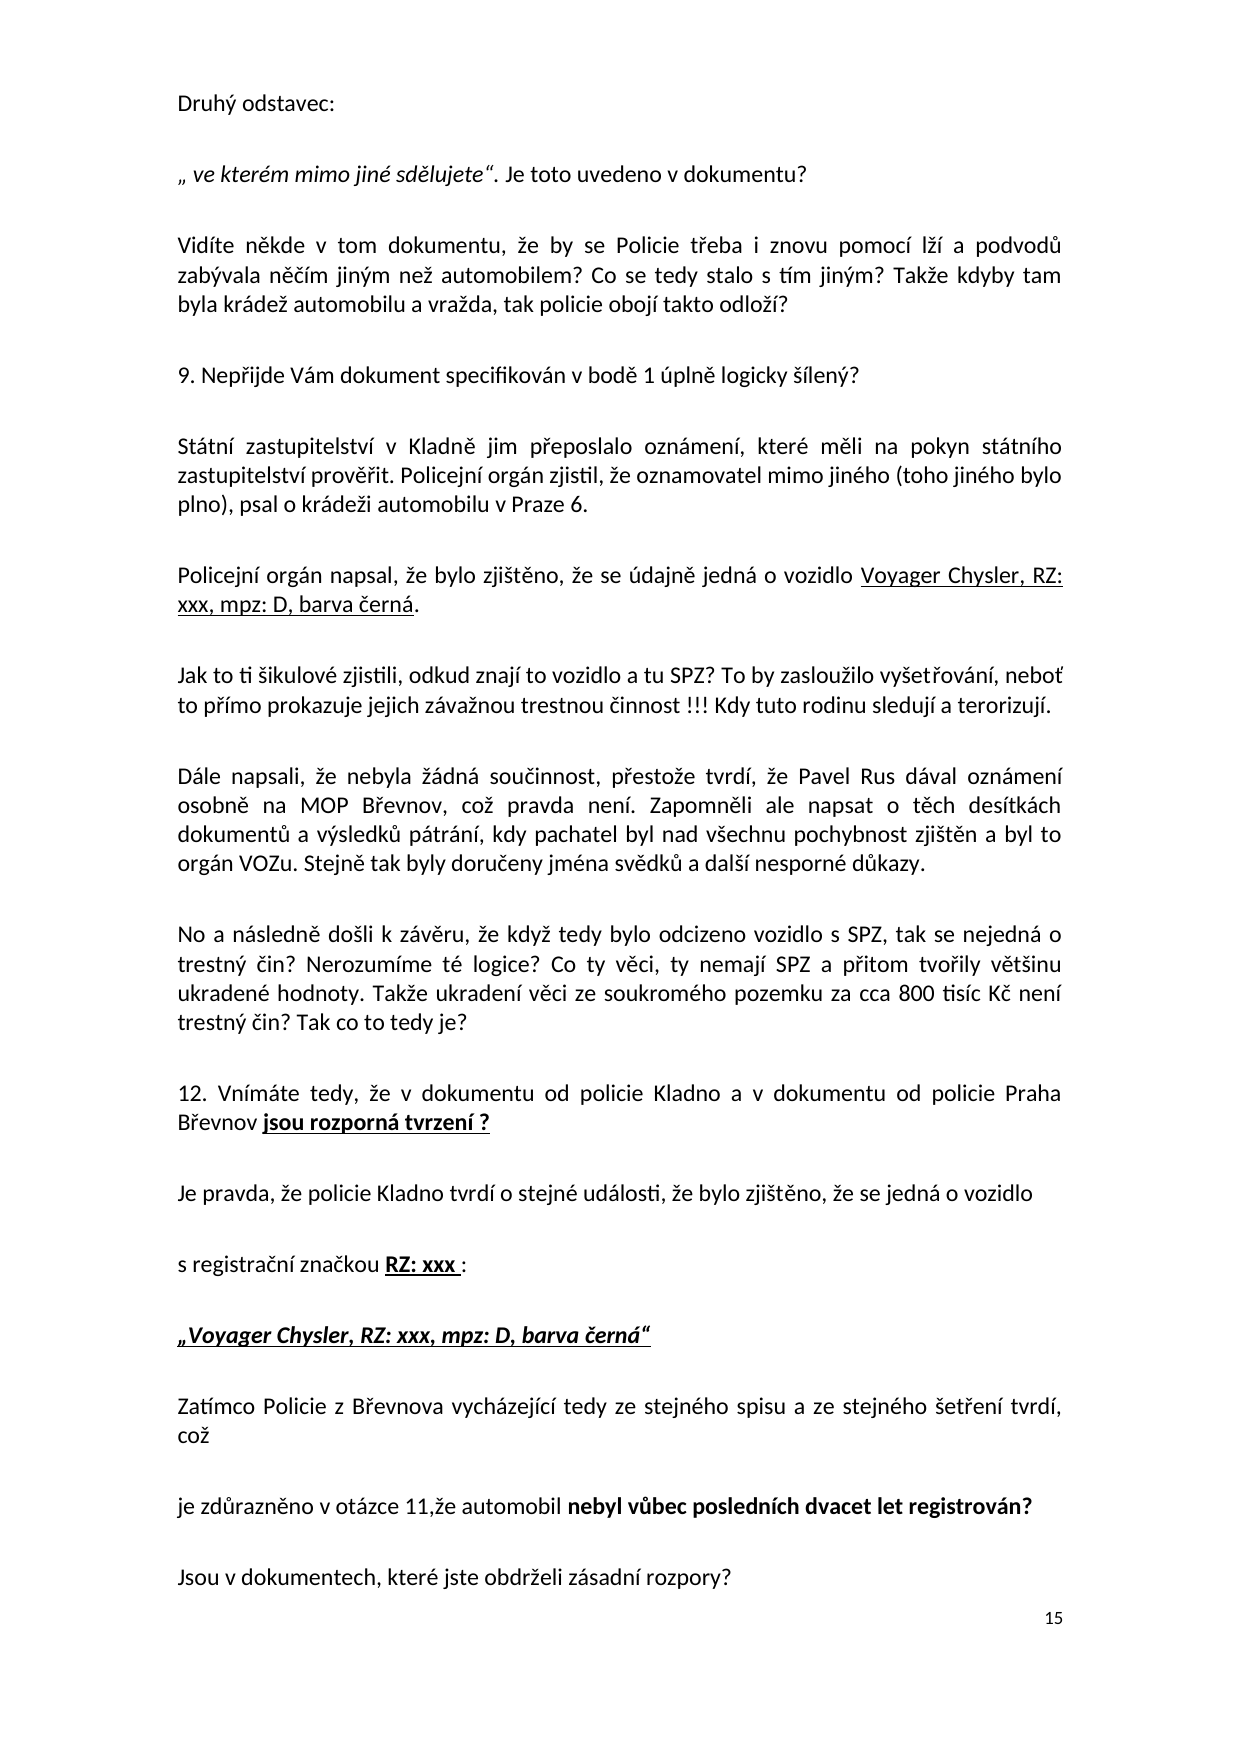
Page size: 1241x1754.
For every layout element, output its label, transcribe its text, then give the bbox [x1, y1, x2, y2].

text Jak to ti šikulové zjistili, odkud znají to vozidlo a tu SPZ? To by zasloužilo vyšetřování, neboť to přímo prokazuje jejich závažnou trestnou činnost !!! Kdy tuto rodinu sledují a terorizují. [177, 661, 1063, 719]
text 9. Nepřijde Vám dokument specifikován v bodě 1 úplně logicky šílený? [177, 360, 1063, 389]
text Státní zastupitelství v Kladně jim přeposlalo oznámení, které měli na pokyn státního zastupitelství prověřit. Policejní orgán zjistil, že oznamovatel mimo jiného (toho jiného bylo plno), psal o krádeži automobilu v Praze 6. [177, 431, 1063, 519]
text Policejní orgán napsal, že bylo zjištěno, že se údajně jedná o vozidlo Voyager Chysler, RZ: xxx, mpz: D, barva černá. [177, 560, 1063, 619]
text Je pravda, že policie Kladno tvrdí o stejné události, že bylo zjištěno, že se jedná o vozidlo [177, 1178, 1063, 1208]
text Zatímco Policie z Břevnova vycházející tedy ze stejného spisu a ze stejného šetření tvrdí, což [177, 1391, 1063, 1450]
text 12. Vnímáte tedy, že v dokumentu od policie Kladno a v dokumentu od policie Praha Břevnov jsou rozporná tvrzení ? [177, 1078, 1063, 1137]
text „Voyager Chysler, RZ: xxx, mpz: D, barva černá“ [177, 1320, 1063, 1349]
text Dále napsali, že nebyla žádná součinnost, přestože tvrdí, že Pavel Rus dával oznámení osobně na MOP Břevnov, což pravda není. Zapomněli ale napsat o těch desítkách dokumentů a výsledků pátrání, kdy pachatel byl nad všechnu pochybnost zjištěn a byl to orgán VOZu. Stejně tak byly doručeny jména svědků a další nesporné důkazy. [177, 761, 1063, 878]
text je zdůrazněno v otázce 11,že automobil nebyl vůbec posledních dvacet let registrován? [177, 1491, 1063, 1521]
text „ ve kterém mimo jiné sdělujete“. Je toto uvedeno v dokumentu? [177, 159, 1063, 189]
text No a následně došli k závěru, že když tedy bylo odcizeno vozidlo s SPZ, tak se nejedná o trestný čin? Nerozumíme té logice? Co ty věci, ty nemají SPZ a přitom tvořily většinu ukradené hodnoty. Takže ukradení věci ze soukromého pozemku za cca 800 tisíc Kč není trestný čin? Tak co to tedy je? [177, 919, 1063, 1037]
text s registrační značkou RZ: xxx : [177, 1249, 1063, 1279]
text Druhý odstavec: [177, 88, 1063, 118]
text Jsou v dokumentech, které jste obdrželi zásadní rozpory? [177, 1562, 1063, 1592]
text Vidíte někde v tom dokumentu, že by se Policie třeba i znovu pomocí lží a podvodů zabývala něčím jiným než automobilem? Co se tedy stalo s tím jiným? Takže kdyby tam byla krádež automobilu a vražda, tak policie obojí takto odloží? [177, 230, 1063, 318]
